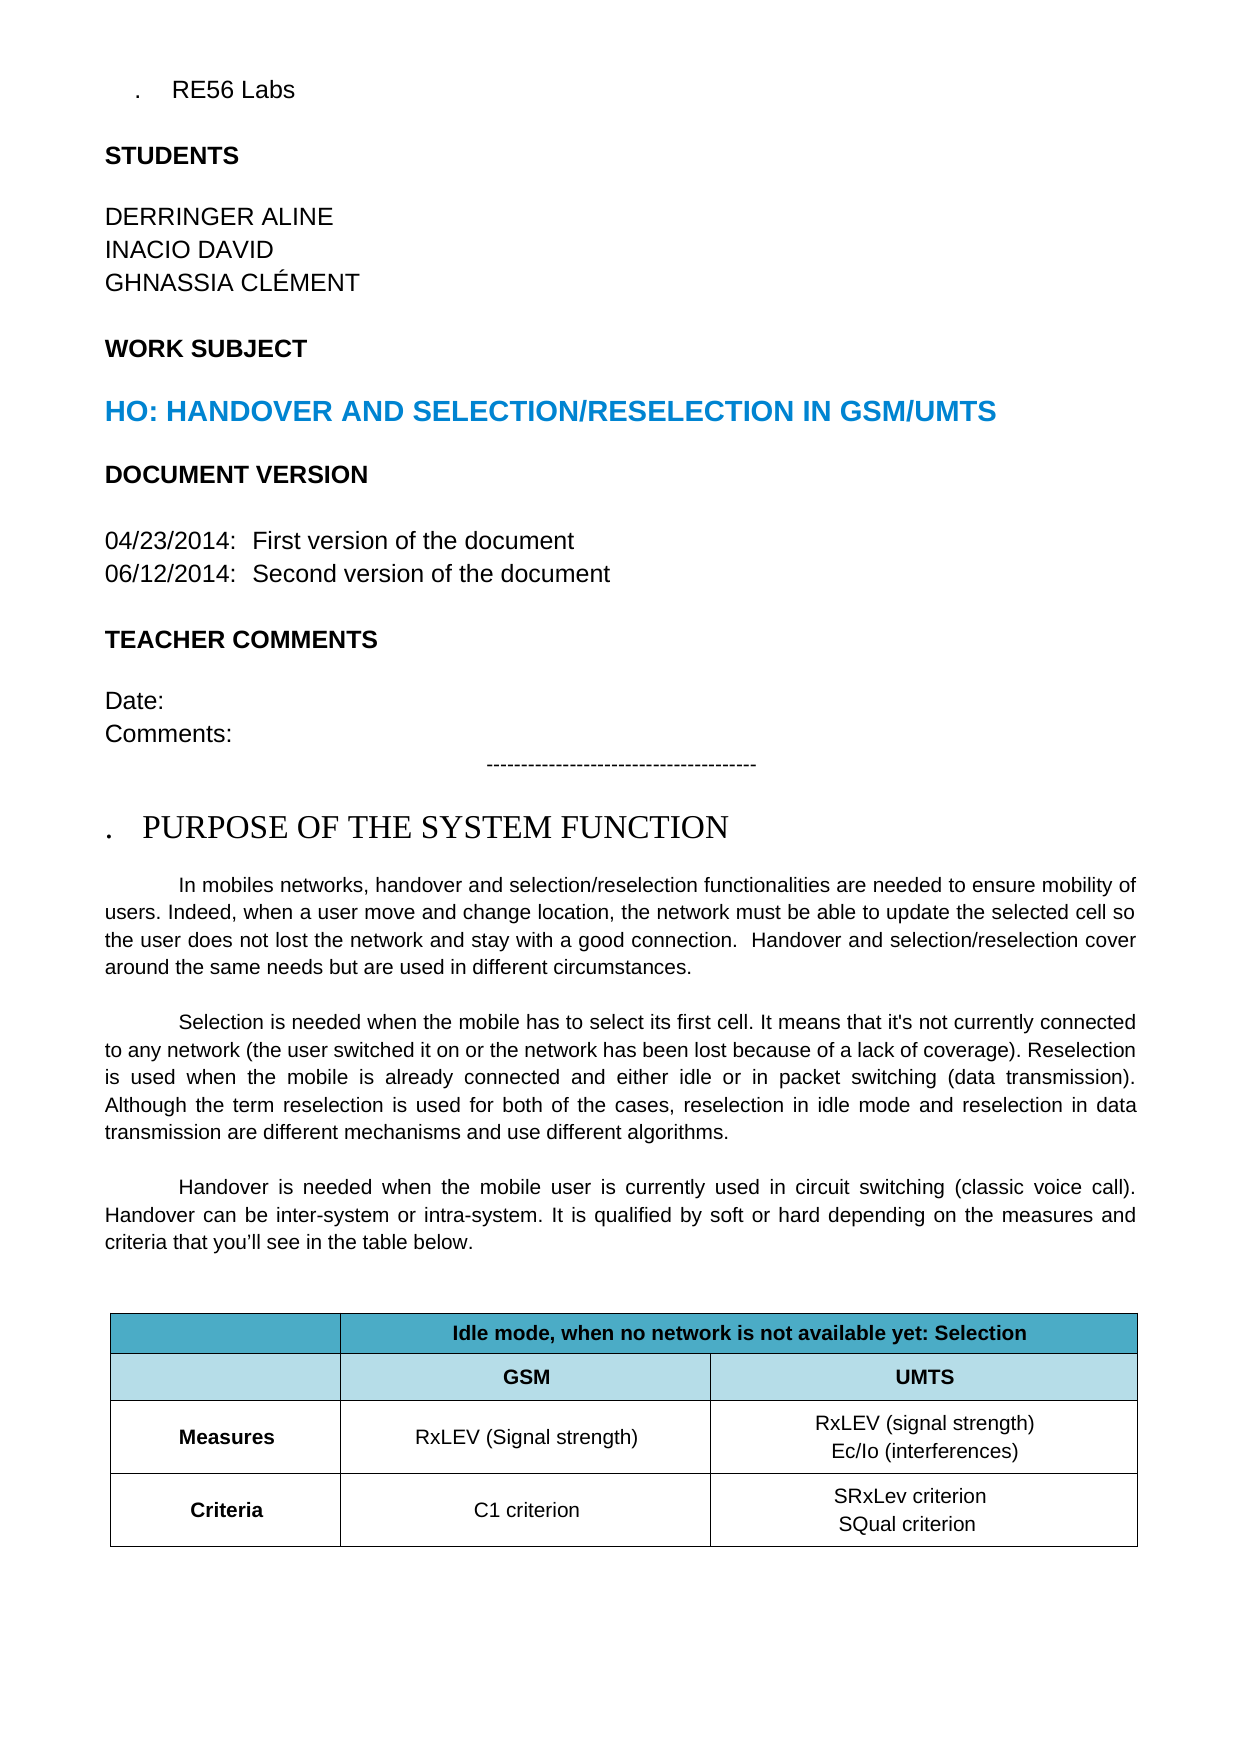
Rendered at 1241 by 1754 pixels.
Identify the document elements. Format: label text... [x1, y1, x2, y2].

table_cell Criteria [111, 1474, 340, 1546]
table_cell Measures [111, 1401, 340, 1473]
text Comments: [104, 719, 1138, 748]
text 04/23/2014: First version of the document [104, 526, 1138, 555]
table_cell GSM [341, 1354, 710, 1400]
subtitle PURPOSE OF THE SYSTEM FUNCTION [104, 807, 1165, 845]
table_header [111, 1314, 340, 1353]
table_cell [111, 1354, 340, 1400]
text GHNASSIA CLÉMENT [104, 268, 1138, 296]
text TEACHER COMMENTS [104, 625, 1138, 654]
text INACIO DAVID [104, 234, 1138, 263]
table_cell C1 criterion [341, 1474, 710, 1546]
text Handover is needed when the mobile user is currently used in circuit switching (classic voice call). Handover can be inter-system or intra-system. It is qualified by soft or hard depending on the measures and criteria that you’ll see in the table below. [104, 1175, 1138, 1254]
table_header Idle mode, when no network is not available yet: Selection [341, 1314, 1137, 1353]
text DERRINGER ALINE [104, 202, 1138, 230]
table_cell RxLEV (signal strength) Ec/Io (interferences) [711, 1401, 1137, 1473]
table_cell UMTS [711, 1354, 1137, 1400]
table_cell SRxLev criterion SQual criterion [711, 1474, 1137, 1546]
text HO: HANDOVER AND SELECTION/RESELECTION IN GSM/UMTS [104, 394, 1138, 428]
text WORK SUBJECT [104, 334, 1138, 362]
text Selection is needed when the mobile has to select its first cell. It means that it's not currently connected to any network (the user switched it on or the network has been lost because of a lack of coverage). Reselection is used when the mobile is already connected and either idle or in packet switching (data transmission). Although the term reselection is used for both of the cases, reselection in idle mode and reselection in data transmission are different mechanisms and use different algorithms. [104, 1010, 1138, 1144]
table_cell RxLEV (Signal strength) [341, 1401, 710, 1473]
subtitle RE56 Labs [134, 75, 1138, 104]
text STUDENTS [104, 141, 1138, 170]
text In mobiles networks, handover and selection/reselection functionalities are needed to ensure mobility of users. Indeed, when a user move and change location, the network must be able to update the selected cell so the user does not lost the network and stay with a good connection. Handover and selection/reselection cover around the same needs but are used in different circumstances. [104, 873, 1138, 979]
text --------------------------------------- [104, 752, 1138, 776]
text 06/12/2014: Second version of the document [104, 559, 1138, 588]
text Date: [104, 686, 1138, 714]
text DOCUMENT VERSION [104, 460, 1138, 489]
